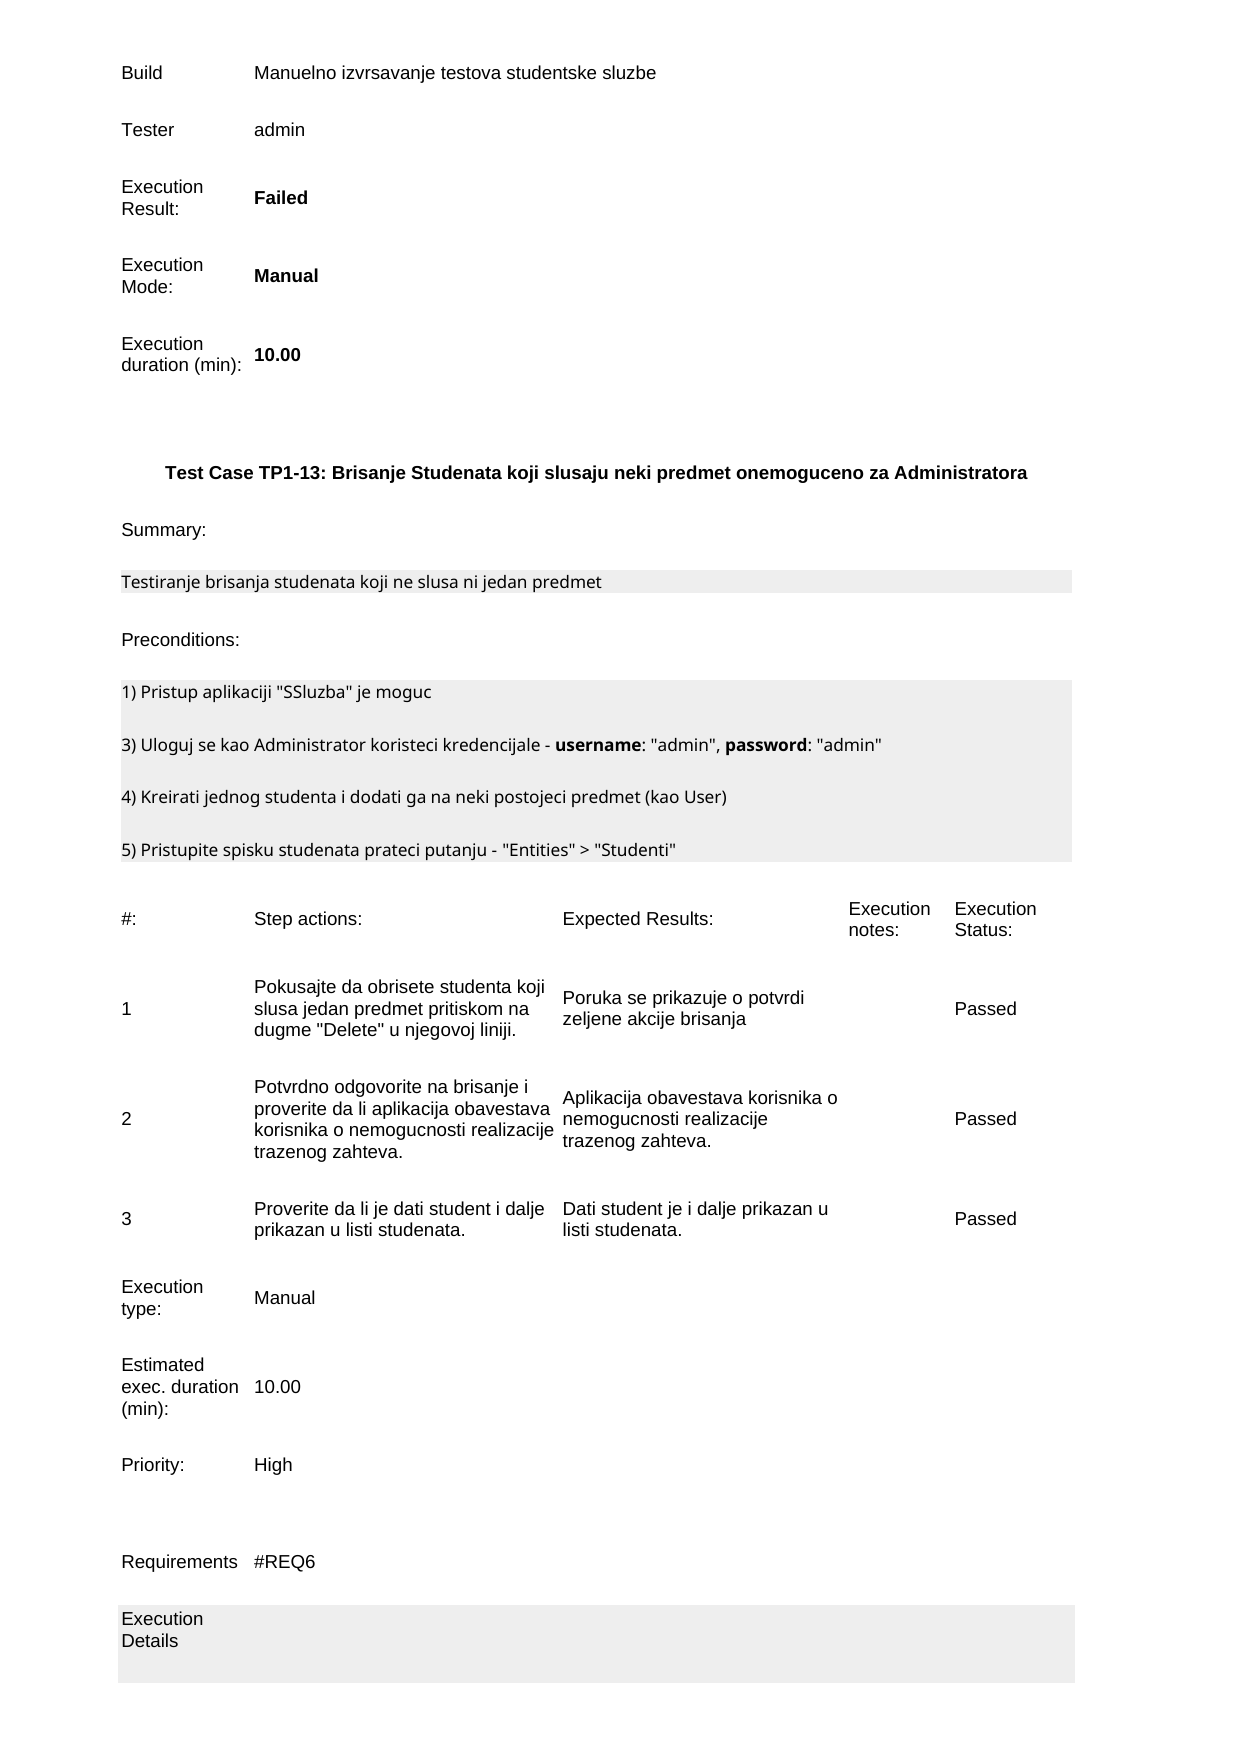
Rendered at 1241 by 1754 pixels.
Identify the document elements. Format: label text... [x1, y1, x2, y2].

table_cell Passed [951, 1073, 1058, 1194]
table_cell Build [118, 59, 251, 116]
table_cell Potvrdno odgovorite na brisanje i proverite da li aplikacija obavestava korisnika o nemogucnosti realizacije trazenog zahteva. [251, 1073, 559, 1194]
table_cell Execution Mode: [118, 251, 251, 330]
table_cell [1059, 1194, 1075, 1273]
table_cell Aplikacija obavestava korisnika o nemogucnosti realizacije trazenog zahteva. [560, 1073, 845, 1194]
table_cell [1059, 973, 1075, 1073]
table_cell Execution Status: [951, 894, 1058, 973]
table_cell Dati student je i dalje prikazan u listi studenata. [560, 1194, 845, 1273]
table_cell Expected Results: [560, 894, 845, 973]
table_cell [845, 1194, 951, 1273]
table_cell [251, 1605, 1075, 1683]
table_cell Execution Details [118, 1605, 251, 1683]
table_cell Passed [951, 973, 1058, 1073]
table_cell #: [118, 894, 251, 973]
table_cell High [251, 1451, 1075, 1508]
table_cell Summary: Testiranje brisanja studenata koji ne slusa ni jedan predmet [118, 516, 1075, 626]
table_cell Step actions: [251, 894, 559, 973]
table_cell [845, 1073, 951, 1194]
table_cell Passed [951, 1194, 1058, 1273]
table_cell Execution type: [118, 1273, 251, 1351]
table_cell Manual [251, 1273, 1075, 1351]
table_cell Pokusajte da obrisete studenta koji slusa jedan predmet pritiskom na dugme "Delete" u njegovoj liniji. [251, 973, 559, 1073]
table_cell #REQ6 [251, 1548, 1075, 1605]
table_cell [845, 973, 951, 1073]
table_cell Requirements [118, 1548, 251, 1605]
table_cell Poruka se prikazuje o potvrdi zeljene akcije brisanja [560, 973, 845, 1073]
table_cell Failed [251, 173, 1075, 251]
table_cell Tester [118, 116, 251, 173]
table_header Test Case TP1-13: Brisanje Studenata koji slusaju neki predmet onemoguceno za Administratora [118, 459, 1075, 516]
table_cell Preconditions: 1) Pristup aplikaciji "SSluzba" je moguc 3) Uloguj se kao Administrator koristeci kredencijale - username: "admin", password: "admin" 4) Kreirati jednog studenta i dodati ga na neki postojeci predmet (kao User) 5) Pristupite spisku studenata prateci putanju - "Entities" > "Studenti" [118, 626, 1075, 894]
table_cell 2 [118, 1073, 251, 1194]
table_cell Manuelno izvrsavanje testova studentske sluzbe [251, 59, 1075, 116]
table_cell Proverite da li je dati student i dalje prikazan u listi studenata. [251, 1194, 559, 1273]
table_cell Estimated exec. duration (min): [118, 1351, 251, 1451]
table_cell admin [251, 116, 1075, 173]
table_cell Execution duration (min): [118, 330, 251, 408]
table_cell 10.00 [251, 1351, 1075, 1451]
table_cell 10.00 [251, 330, 1075, 408]
table_cell Execution Result: [118, 173, 251, 251]
table_cell 1 [118, 973, 251, 1073]
table_cell [1059, 1073, 1075, 1194]
table_cell [118, 1508, 1075, 1548]
table_cell Priority: [118, 1451, 251, 1508]
table_cell [1059, 894, 1075, 973]
table_cell Execution notes: [845, 894, 951, 973]
table_cell Manual [251, 251, 1075, 330]
table_cell 3 [118, 1194, 251, 1273]
